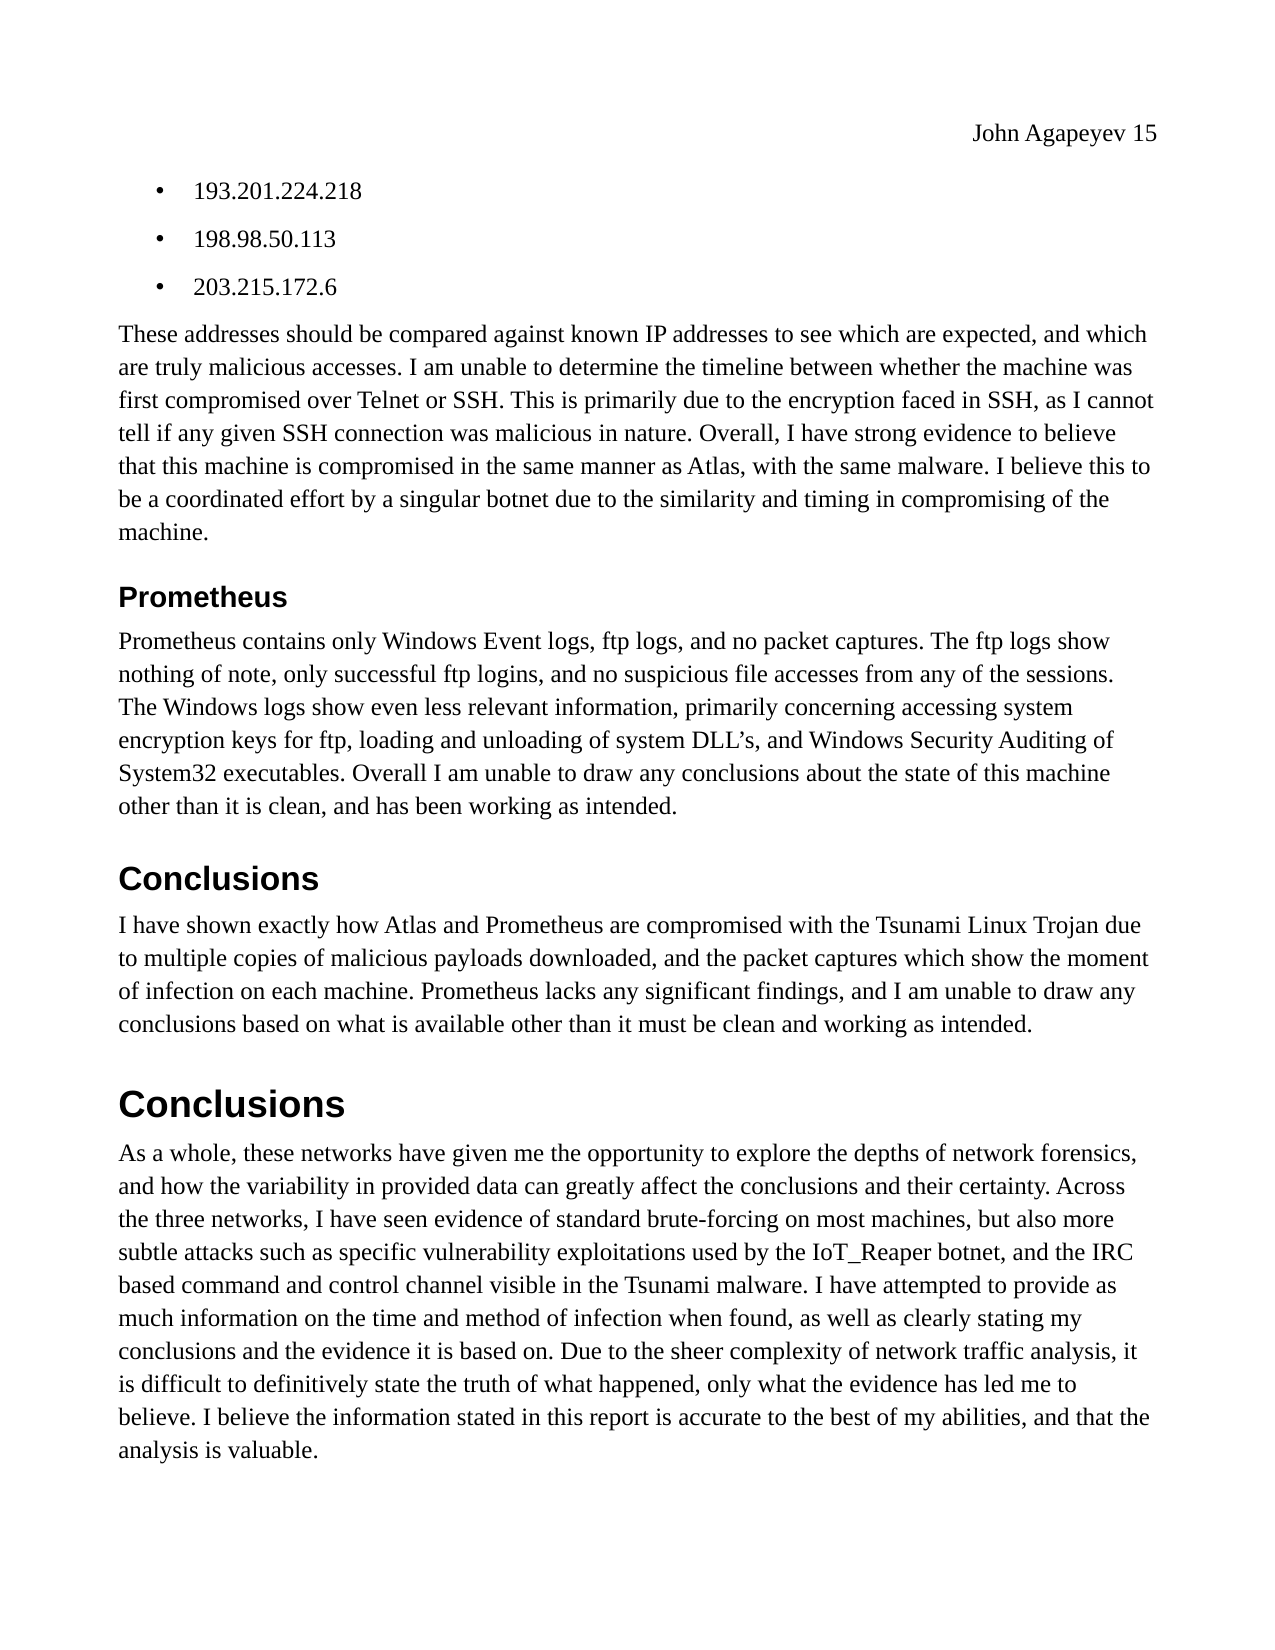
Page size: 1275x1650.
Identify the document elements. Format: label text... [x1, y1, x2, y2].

list 198.98.50.113 [156, 224, 1157, 253]
list 193.201.224.218 [156, 176, 1157, 205]
text Prometheus contains only Windows Event logs, ftp logs, and no packet captures. The ftp logs show nothing of note, only successful ftp logins, and no suspicious file accesses from any of the sessions. The Windows logs show even less relevant information, primarily concerning accessing system encryption keys for ftp, loading and unloading of system DLL’s, and Windows Security Auditing of System32 executables. Overall I am unable to draw any conclusions about the state of this machine other than it is clean, and has been working as intended. [118, 626, 1157, 819]
subtitle Conclusions [118, 859, 1157, 898]
list 203.215.172.6 [156, 272, 1157, 300]
subtitle Conclusions [118, 1082, 1157, 1126]
subtitle Prometheus [118, 579, 1157, 613]
text I have shown exactly how Atlas and Prometheus are compromised with the Tsunami Linux Trojan due to multiple copies of malicious payloads downloaded, and the packet captures which show the moment of infection on each machine. Prometheus lacks any significant findings, and I am unable to draw any conclusions based on what is available other than it must be clean and working as intended. [118, 910, 1157, 1038]
text As a whole, these networks have given me the opportunity to explore the depths of network forensics, and how the variability in provided data can greatly affect the conclusions and their certainty. Across the three networks, I have seen evidence of standard brute-forcing on most machines, but also more subtle attacks such as specific vulnerability exploitations used by the IoT_Reaper botnet, and the IRC based command and control channel visible in the Tsunami malware. I have attempted to provide as much information on the time and method of infection when found, as well as clearly stating my conclusions and the evidence it is based on. Due to the sheer complexity of network traffic analysis, it is difficult to definitively state the truth of what happened, only what the evidence has led me to believe. I believe the information stated in this report is accurate to the best of my abilities, and that the analysis is valuable. [118, 1138, 1157, 1464]
text These addresses should be compared against known IP addresses to see which are expected, and which are truly malicious accesses. I am unable to determine the timeline between whether the machine was first compromised over Telnet or SSH. This is primarily due to the encryption faced in SSH, as I cannot tell if any given SSH connection was malicious in nature. Overall, I have strong evidence to believe that this machine is compromised in the same manner as Atlas, with the same malware. I believe this to be a coordinated effort by a singular botnet due to the similarity and timing in compromising of the machine. [118, 319, 1157, 546]
